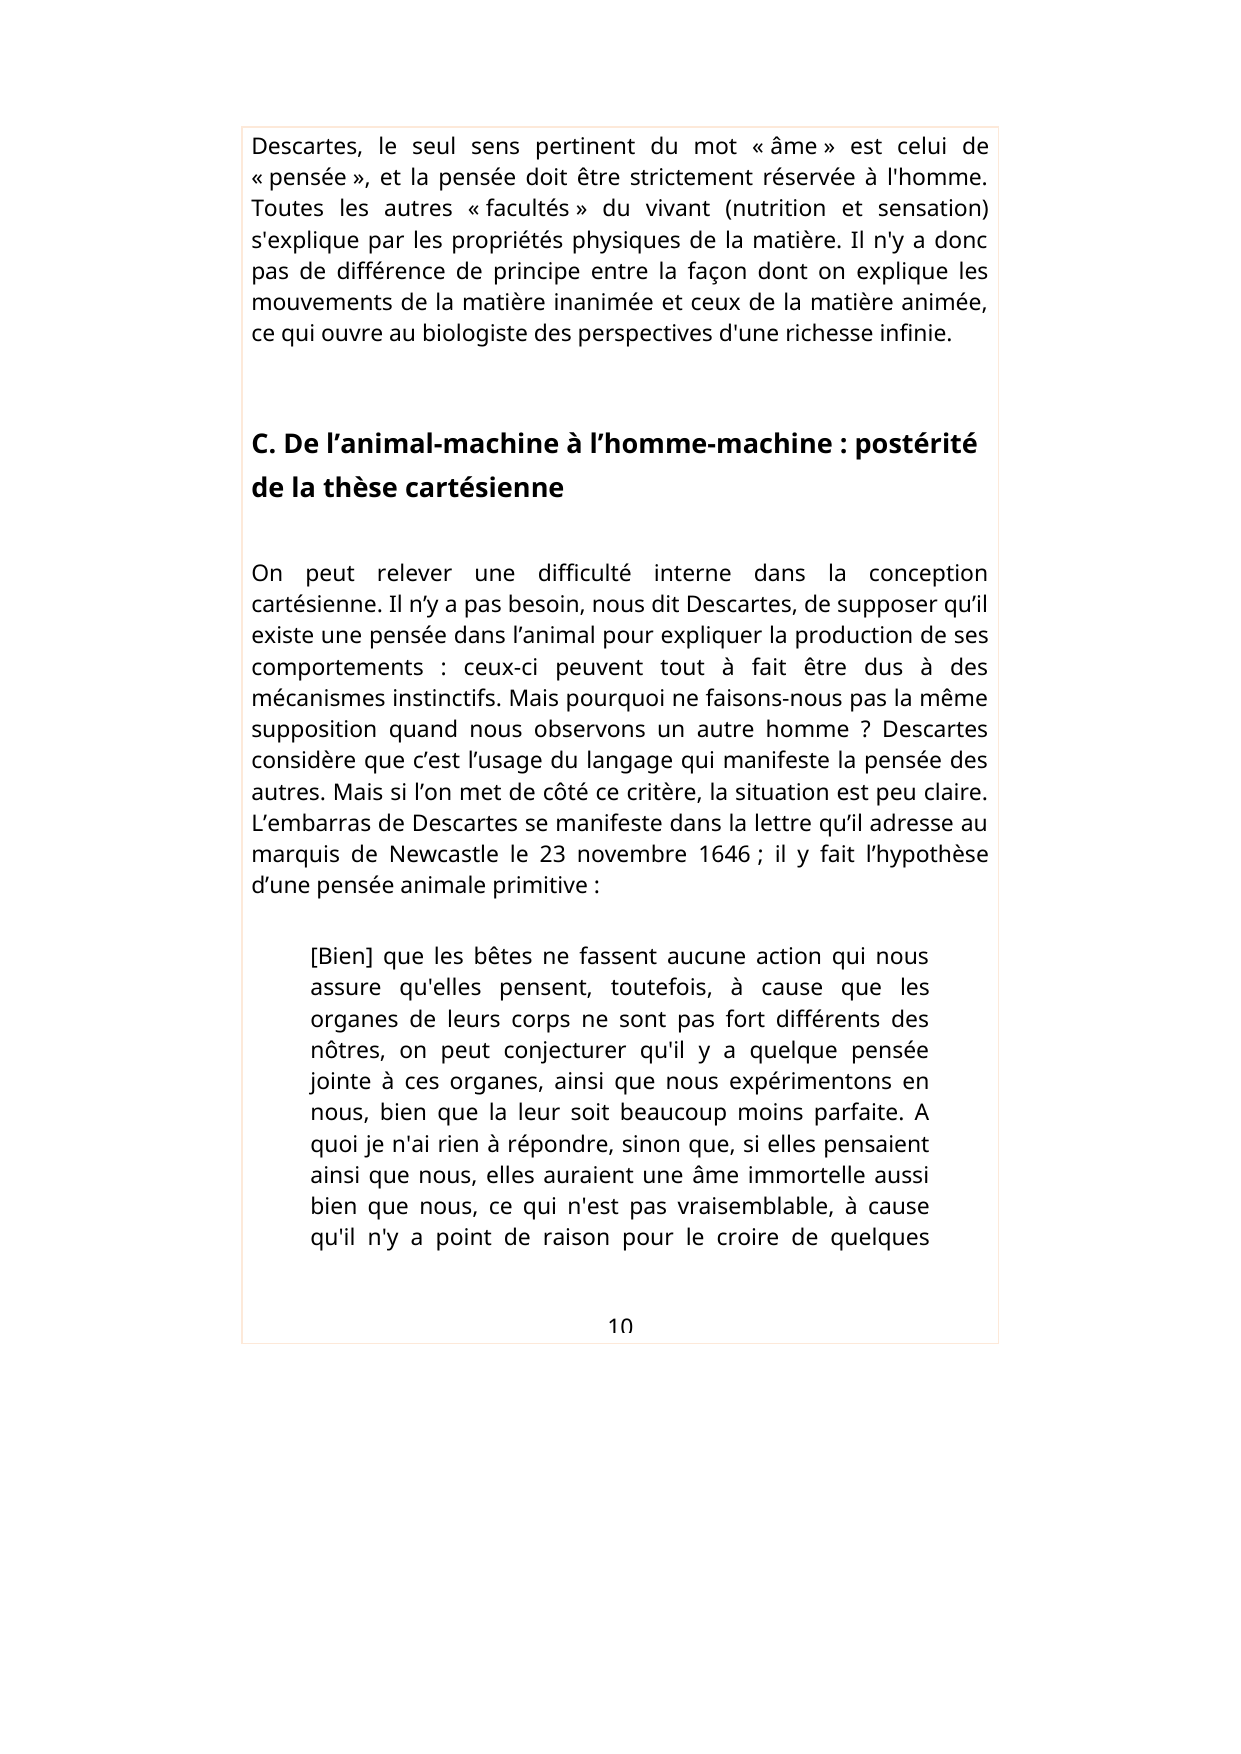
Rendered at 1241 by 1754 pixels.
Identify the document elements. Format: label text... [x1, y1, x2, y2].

text Descartes, le seul sens pertinent du mot « âme » est celui de « pensée », et la pensée doit être strictement réservée à l'homme. Toutes les autres « facultés » du vivant (nutrition et sensation) s'explique par les propriétés physiques de la matière. Il n'y a donc pas de différence de principe entre la façon dont on explique les mouvements de la matière inanimée et ceux de la matière animée, ce qui ouvre au biologiste des perspectives d'une richesse infinie. [251, 130, 989, 349]
subtitle C. De l’animal-machine à l’homme-machine : postérité de la thèse cartésienne [251, 425, 989, 506]
text [Bien] que les bêtes ne fassent aucune action qui nous assure qu'elles pensent, toutefois, à cause que les organes de leurs corps ne sont pas fort différents des nôtres, on peut conjecturer qu'il y a quelque pensée jointe à ces organes, ainsi que nous expérimentons en nous, bien que la leur soit beaucoup moins parfaite. A quoi je n'ai rien à répondre, sinon que, si elles pensaient ainsi que nous, elles auraient une âme immortelle aussi bien que nous, ce qui n'est pas vraisemblable, à cause qu'il n'y a point de raison pour le croire de quelques [310, 940, 930, 1253]
text On peut relever une difficulté interne dans la conception cartésienne. Il n’y a pas besoin, nous dit Descartes, de supposer qu’il existe une pensée dans l’animal pour expliquer la production de ses comportements : ceux-ci peuvent tout à fait être dus à des mécanismes instinctifs. Mais pourquoi ne faisons-nous pas la même supposition quand nous observons un autre homme ? Descartes considère que c’est l’usage du langage qui manifeste la pensée des autres. Mais si l’on met de côté ce critère, la situation est peu claire. L’embarras de Descartes se manifeste dans la lettre qu’il adresse au marquis de Newcastle le 23 novembre 1646 ; il y fait l’hypothèse d’une pensée animale primitive : [251, 557, 989, 901]
